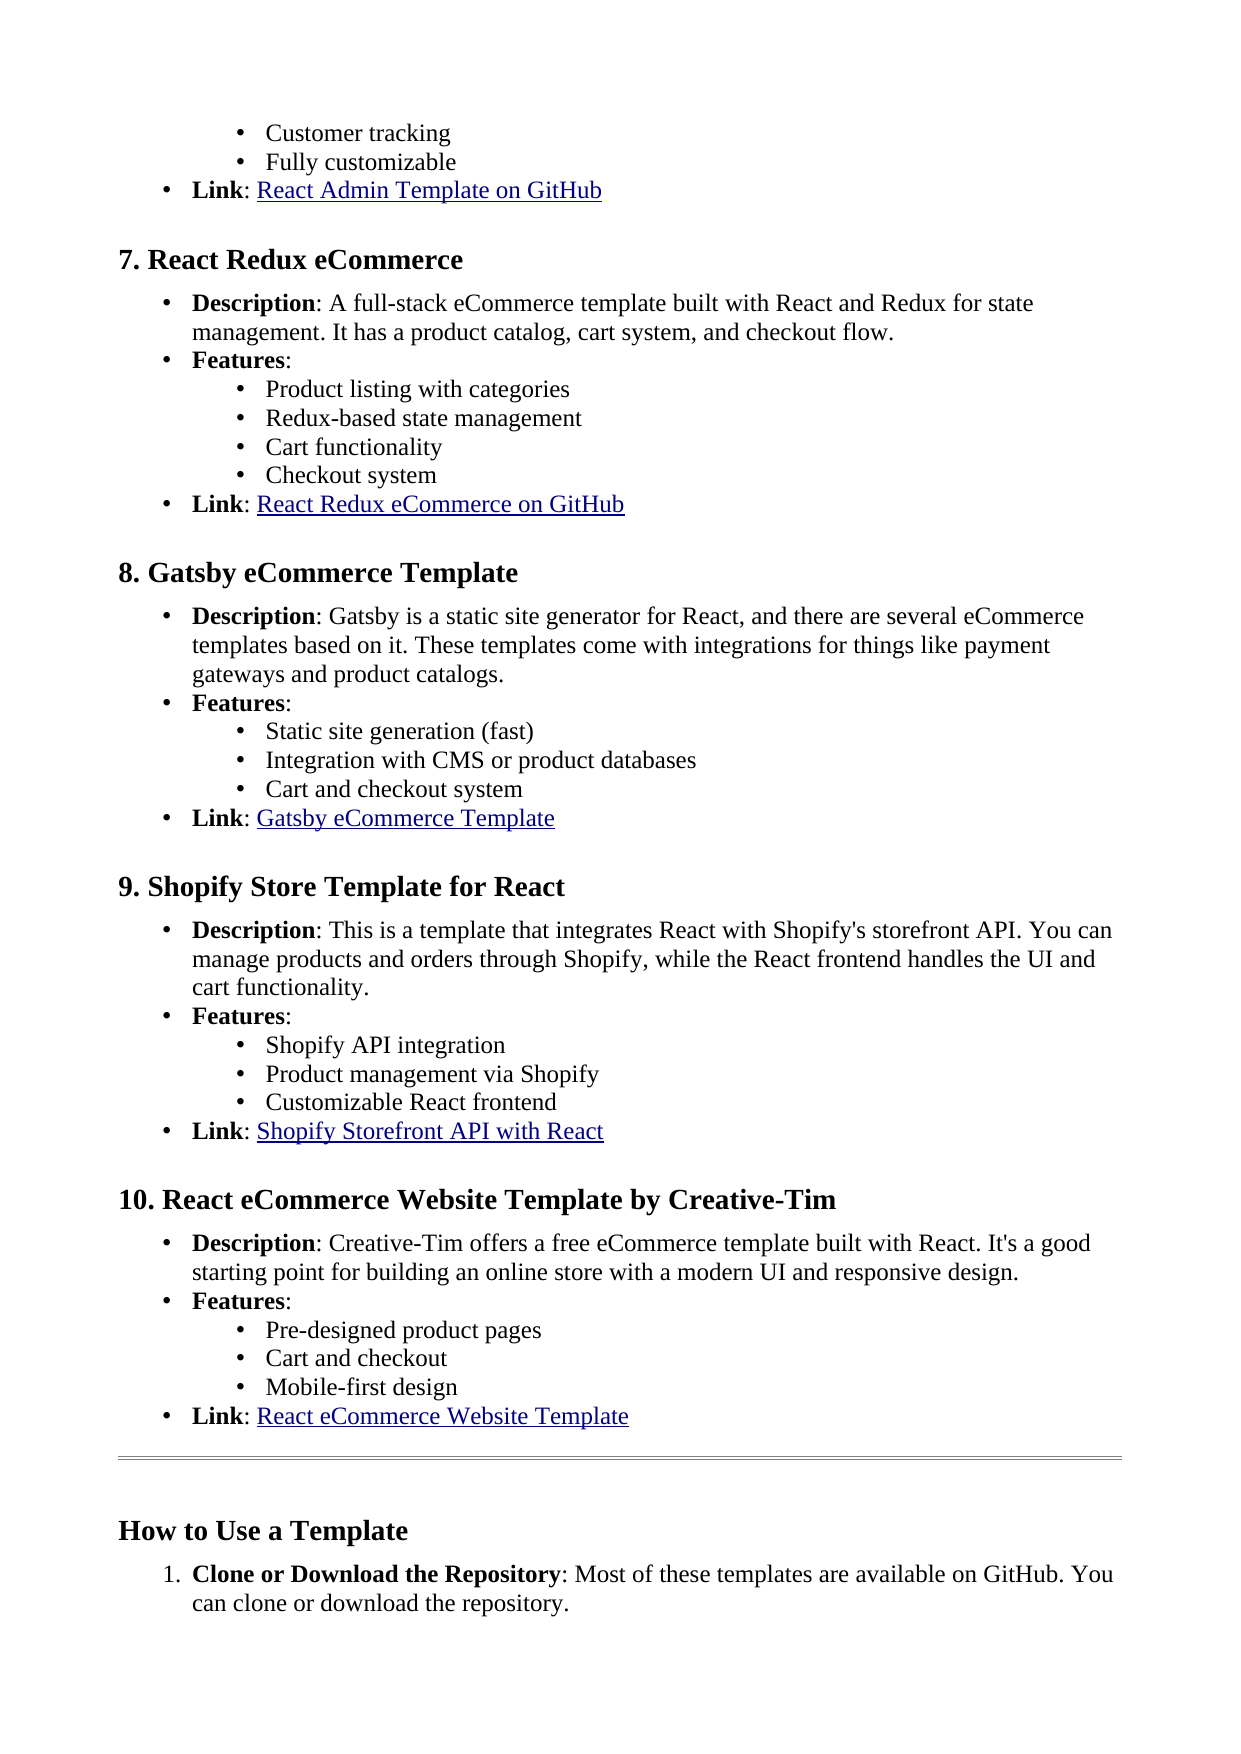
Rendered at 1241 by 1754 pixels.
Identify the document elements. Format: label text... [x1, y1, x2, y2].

list Features: [162, 1001, 1122, 1030]
list Pre-designed product pages [236, 1315, 1122, 1343]
list Cart and checkout system [236, 774, 1122, 803]
list Fully customizable [236, 147, 1122, 176]
subtitle 7. React Redux eCommerce [118, 242, 1122, 275]
subtitle How to Use a Template [118, 1513, 1122, 1547]
list Link: React Redux eCommerce on GitHub [162, 489, 1122, 518]
list Clone or Download the Repository: Most of these templates are available on GitHub. You can clone or download the repository. [162, 1559, 1122, 1617]
list Link: React eCommerce Website Template [162, 1401, 1122, 1430]
list Features: [162, 1286, 1122, 1315]
list Description: Creative-Tim offers a free eCommerce template built with React. It's a good starting point for building an online store with a modern UI and responsive design. [162, 1228, 1122, 1286]
list Cart and checkout [236, 1343, 1122, 1372]
list Product listing with categories [236, 374, 1122, 403]
list Link: Shopify Storefront API with React [162, 1116, 1122, 1145]
list Link: Gatsby eCommerce Template [162, 803, 1122, 831]
list Customizable React frontend [236, 1087, 1122, 1116]
list Shopify API integration [236, 1030, 1122, 1059]
subtitle 10. React eCommerce Website Template by Creative-Tim [118, 1182, 1122, 1216]
list Integration with CMS or product databases [236, 745, 1122, 774]
list Checkout system [236, 460, 1122, 489]
list Features: [162, 345, 1122, 374]
list Cart functionality [236, 432, 1122, 460]
list Description: This is a template that integrates React with Shopify's storefront API. You can manage products and orders through Shopify, while the React frontend handles the UI and cart functionality. [162, 915, 1122, 1001]
list Description: A full-stack eCommerce template built with React and Redux for state management. It has a product catalog, cart system, and checkout flow. [162, 288, 1122, 345]
list Static site generation (fast) [236, 716, 1122, 745]
list Product management via Shopify [236, 1059, 1122, 1087]
list Mobile-first design [236, 1372, 1122, 1401]
list Description: Gatsby is a static site generator for React, and there are several eCommerce templates based on it. These templates come with integrations for things like payment gateways and product catalogs. [162, 601, 1122, 688]
list Features: [162, 688, 1122, 716]
list Customer tracking [236, 118, 1122, 147]
subtitle 9. Shopify Store Template for React [118, 869, 1122, 902]
list Redux-based state management [236, 403, 1122, 432]
subtitle 8. Gatsby eCommerce Template [118, 555, 1122, 589]
list Link: React Admin Template on GitHub [162, 176, 1122, 204]
